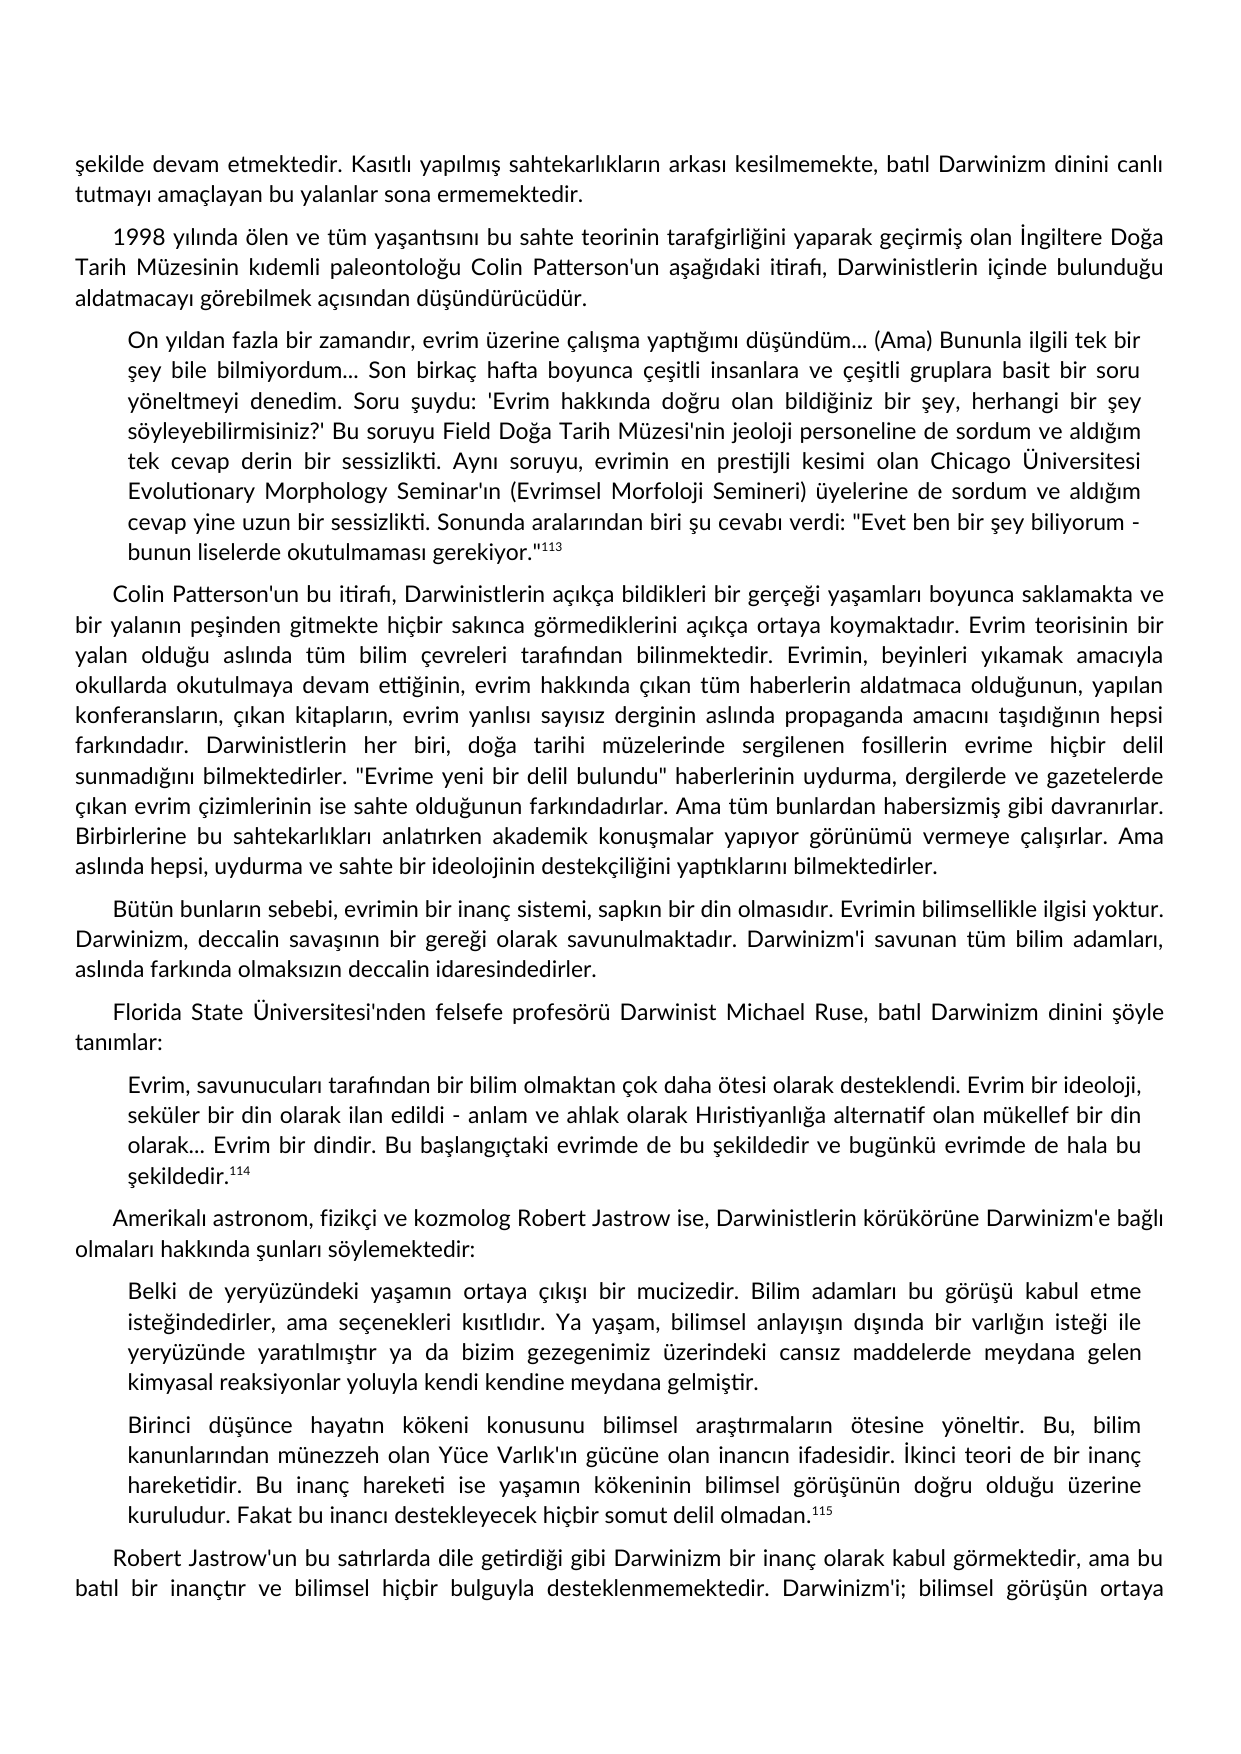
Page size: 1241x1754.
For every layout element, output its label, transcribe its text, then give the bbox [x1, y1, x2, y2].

text Robert Jastrow'un bu satırlarda dile getirdiği gibi Darwinizm bir inanç olarak kabul görmektedir, ama bu batıl bir inançtır ve bilimsel hiçbir bulguyla desteklenmemektedir. Darwinizm'i; bilimsel görüşün ortaya [75, 1544, 1165, 1601]
text Colin Patterson'un bu itirafı, Darwinistlerin açıkça bildikleri bir gerçeği yaşamları boyunca saklamakta ve bir yalanın peşinden gitmekte hiçbir sakınca görmediklerini açıkça ortaya koymaktadır. Evrim teorisinin bir yalan olduğu aslında tüm bilim çevreleri tarafından bilinmektedir. Evrimin, beyinleri yıkamak amacıyla okullarda okutulmaya devam ettiğinin, evrim hakkında çıkan tüm haberlerin aldatmaca olduğunun, yapılan konferansların, çıkan kitapların, evrim yanlısı sayısız derginin aslında propaganda amacını taşıdığının hepsi farkındadır. Darwinistlerin her biri, doğa tarihi müzelerinde sergilenen fosillerin evrime hiçbir delil sunmadığını bilmektedirler. "Evrime yeni bir delil bulundu" haberlerinin uydurma, dergilerde ve gazetelerde çıkan evrim çizimlerinin ise sahte olduğunun farkındadırlar. Ama tüm bunlardan habersizmiş gibi davranırlar. Birbirlerine bu sahtekarlıkları anlatırken akademik konuşmalar yapıyor görünümü vermeye çalışırlar. Ama aslında hepsi, uydurma ve sahte bir ideolojinin destekçiliğini yaptıklarını bilmektedirler. [75, 580, 1165, 879]
text Belki de yeryüzündeki yaşamın ortaya çıkışı bir mucizedir. Bilim adamları bu görüşü kabul etme isteğindedirler, ama seçenekleri kısıtlıdır. Ya yaşam, bilimsel anlayışın dışında bir varlığın isteği ile yeryüzünde yaratılmıştır ya da bizim gezegenimiz üzerindeki cansız maddelerde meydana gelen kimyasal reaksiyonlar yoluyla kendi kendine meydana gelmiştir. [127, 1277, 1143, 1395]
text On yıldan fazla bir zamandır, evrim üzerine çalışma yaptığımı düşündüm... (Ama) Bununla ilgili tek bir şey bile bilmiyordum... Son birkaç hafta boyunca çeşitli insanlara ve çeşitli gruplara basit bir soru yöneltmeyi denedim. Soru şuydu: 'Evrim hakkında doğru olan bildiğiniz bir şey, herhangi bir şey söyleyebilirmisiniz?' Bu soruyu Field Doğa Tarih Müzesi'nin jeoloji personeline de sordum ve aldığım tek cevap derin bir sessizlikti. Aynı soruyu, evrimin en prestijli kesimi olan Chicago Üniversitesi Evolutionary Morphology Seminar'ın (Evrimsel Morfoloji Semineri) üyelerine de sordum ve aldığım cevap yine uzun bir sessizlikti. Sonunda aralarından biri şu cevabı verdi: "Evet ben bir şey biliyorum - bunun liselerde okutulmaması gerekiyor."113 [127, 326, 1143, 565]
text Birinci düşünce hayatın kökeni konusunu bilimsel araştırmaların ötesine yöneltir. Bu, bilim kanunlarından münezzeh olan Yüce Varlık'ın gücüne olan inancın ifadesidir. İkinci teori de bir inanç hareketidir. Bu inanç hareketi ise yaşamın kökeninin bilimsel görüşünün doğru olduğu üzerine kuruludur. Fakat bu inancı destekleyecek hiçbir somut delil olmadan.115 [127, 1410, 1143, 1528]
text Bütün bunların sebebi, evrimin bir inanç sistemi, sapkın bir din olmasıdır. Evrimin bilimsellikle ilgisi yoktur. Darwinizm, deccalin savaşının bir gereği olarak savunulmaktadır. Darwinizm'i savunan tüm bilim adamları, aslında farkında olmaksızın deccalin idaresindedirler. [75, 895, 1165, 983]
text şekilde devam etmektedir. Kasıtlı yapılmış sahtekarlıkların arkası kesilmemekte, batıl Darwinizm dinini canlı tutmayı amaçlayan bu yalanlar sona ermemektedir. [75, 150, 1165, 208]
text Amerikalı astronom, fizikçi ve kozmolog Robert Jastrow ise, Darwinistlerin körükörüne Darwinizm'e bağlı olmaları hakkında şunları söylemektedir: [75, 1204, 1165, 1262]
text 1998 yılında ölen ve tüm yaşantısını bu sahte teorinin tarafgirliğini yaparak geçirmiş olan İngiltere Doğa Tarih Müzesinin kıdemli paleontoloğu Colin Patterson'un aşağıdaki itirafı, Darwinistlerin içinde bulunduğu aldatmacayı görebilmek açısından düşündürücüdür. [75, 223, 1165, 311]
text Florida State Üniversitesi'nden felsefe profesörü Darwinist Michael Ruse, batıl Darwinizm dinini şöyle tanımlar: [75, 998, 1165, 1056]
text Evrim, savunucuları tarafından bir bilim olmaktan çok daha ötesi olarak desteklendi. Evrim bir ideoloji, seküler bir din olarak ilan edildi - anlam ve ahlak olarak Hıristiyanlığa alternatif olan mükellef bir din olarak... Evrim bir dindir. Bu başlangıçtaki evrimde de bu şekildedir ve bugünkü evrimde de hala bu şekildedir.114 [127, 1071, 1143, 1189]
